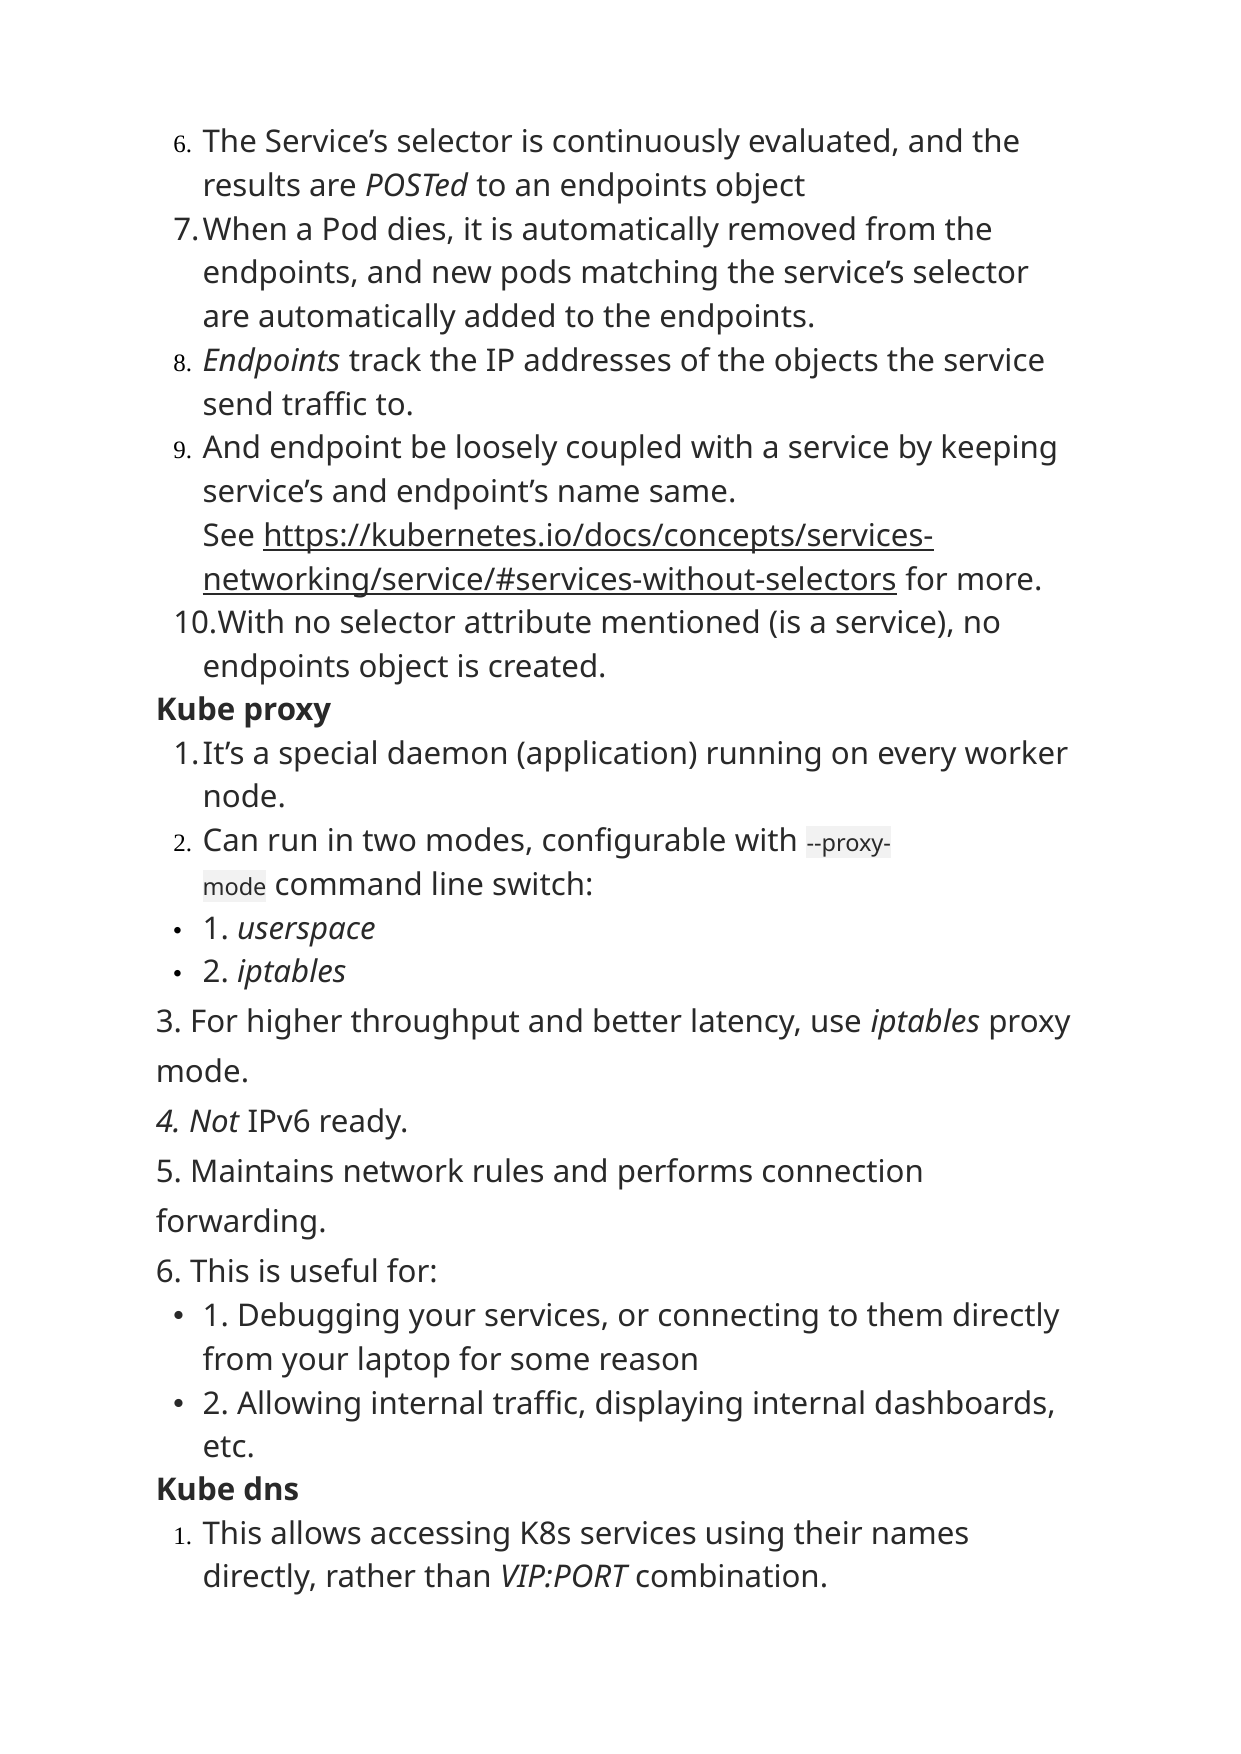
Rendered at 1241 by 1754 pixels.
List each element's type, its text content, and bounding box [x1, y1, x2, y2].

list Endpoints track the IP addresses of the objects the service send traffic to. [202, 337, 1084, 424]
list The Service’s selector is continuously evaluated, and the results are POSTed to an endpoints object [202, 118, 1084, 206]
list 2. Allowing internal traffic, displaying internal dashboards, etc. [202, 1379, 1084, 1467]
list 1. userspace [202, 904, 1084, 948]
list 2. iptables [202, 948, 1084, 992]
list And endpoint be loosely coupled with a service by keeping service’s and endpoint’s name same. See https://kubernetes.io/docs/concepts/services-networking/service/#services-without-selectors for more. [202, 424, 1084, 599]
text 6. This is useful for: [156, 1242, 1084, 1292]
subtitle Kube dns [156, 1467, 1084, 1509]
list It’s a special daemon (application) running on every worker node. [202, 729, 1084, 817]
text 3. For higher throughput and better latency, use iptables proxy mode. [156, 992, 1084, 1092]
text 4. Not IPv6 ready. [156, 1092, 1084, 1142]
text 5. Maintains network rules and performs connection forwarding. [156, 1142, 1084, 1242]
subtitle Kube proxy [156, 687, 1084, 729]
list This allows accessing K8s services using their names directly, rather than VIP:PORT combination. [202, 1509, 1084, 1597]
list When a Pod dies, it is automatically removed from the endpoints, and new pods matching the service’s selector are automatically added to the endpoints. [202, 206, 1084, 337]
list With no selector attribute mentioned (is a service), no endpoints object is created. [202, 599, 1084, 687]
list 1. Debugging your services, or connecting to them directly from your laptop for some reason [202, 1292, 1084, 1379]
list Can run in two modes, configurable with --proxy-mode command line switch: [202, 817, 1084, 904]
